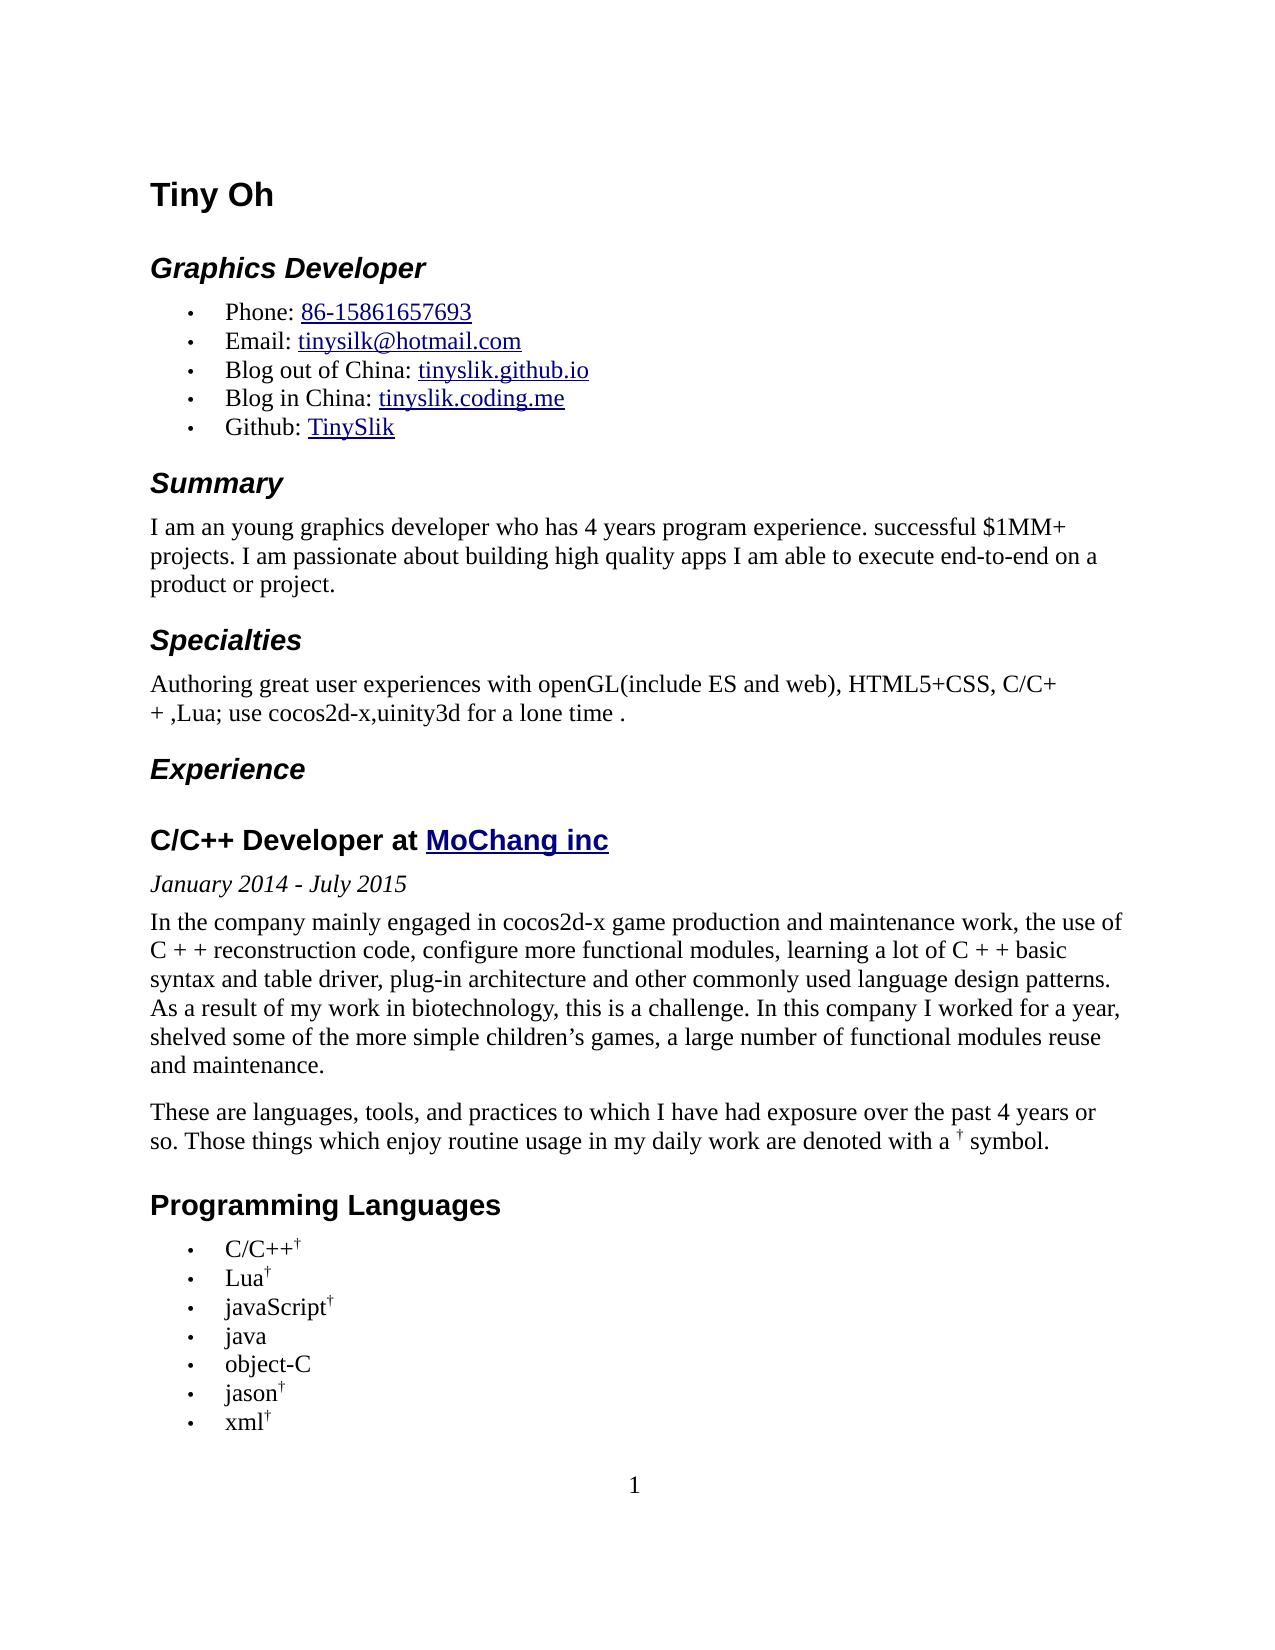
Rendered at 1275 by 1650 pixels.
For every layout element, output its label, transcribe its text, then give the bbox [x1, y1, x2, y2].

subtitle Graphics Developer [150, 251, 1125, 285]
list Phone: 86-15861657693 [187, 297, 1125, 326]
list java [187, 1321, 1125, 1349]
text These are languages, tools, and practices to which I have had exposure over the past 4 years or so. Those things which enjoy routine usage in my daily work are denoted with a † symbol. [150, 1097, 1125, 1154]
text Authoring great user experiences with openGL(include ES and web), HTML5+CSS, C/C++ ,Lua; use cocos2d-x,uinity3d for a lone time . [150, 669, 1125, 727]
list object-C [187, 1349, 1125, 1378]
subtitle C/C++ Developer at MoChang inc [150, 823, 1125, 856]
subtitle Summary [150, 466, 1125, 499]
list javaScript† [187, 1292, 1125, 1321]
subtitle Tiny Oh [150, 175, 1125, 214]
list Github: TinySlik [187, 412, 1125, 441]
list Blog in China: tinyslik.coding.me [187, 383, 1125, 412]
list jason† [187, 1378, 1125, 1407]
list Lua† [187, 1263, 1125, 1292]
subtitle Experience [150, 752, 1125, 785]
list xml† [187, 1407, 1125, 1436]
list Email: tinysilk@hotmail.com [187, 326, 1125, 355]
text I am an young graphics developer who has 4 years program experience. successful $1MM+ projects. I am passionate about building high quality apps I am able to execute end-to-end on a product or project. [150, 512, 1125, 598]
text In the company mainly engaged in cocos2d-x game production and maintenance work, the use of C + + reconstruction code, configure more functional modules, learning a lot of C + + basic syntax and table driver, plug-in architecture and other commonly used language design patterns. As a result of my work in biotechnology, this is a challenge. In this company I worked for a year, shelved some of the more simple children’s games, a large number of functional modules reuse and maintenance. [150, 907, 1125, 1079]
subtitle Specialties [150, 623, 1125, 657]
subtitle Programming Languages [150, 1188, 1125, 1222]
text January 2014 - July 2015 [150, 869, 1125, 898]
list Blog out of China: tinyslik.github.io [187, 355, 1125, 383]
list C/C++† [187, 1234, 1125, 1263]
